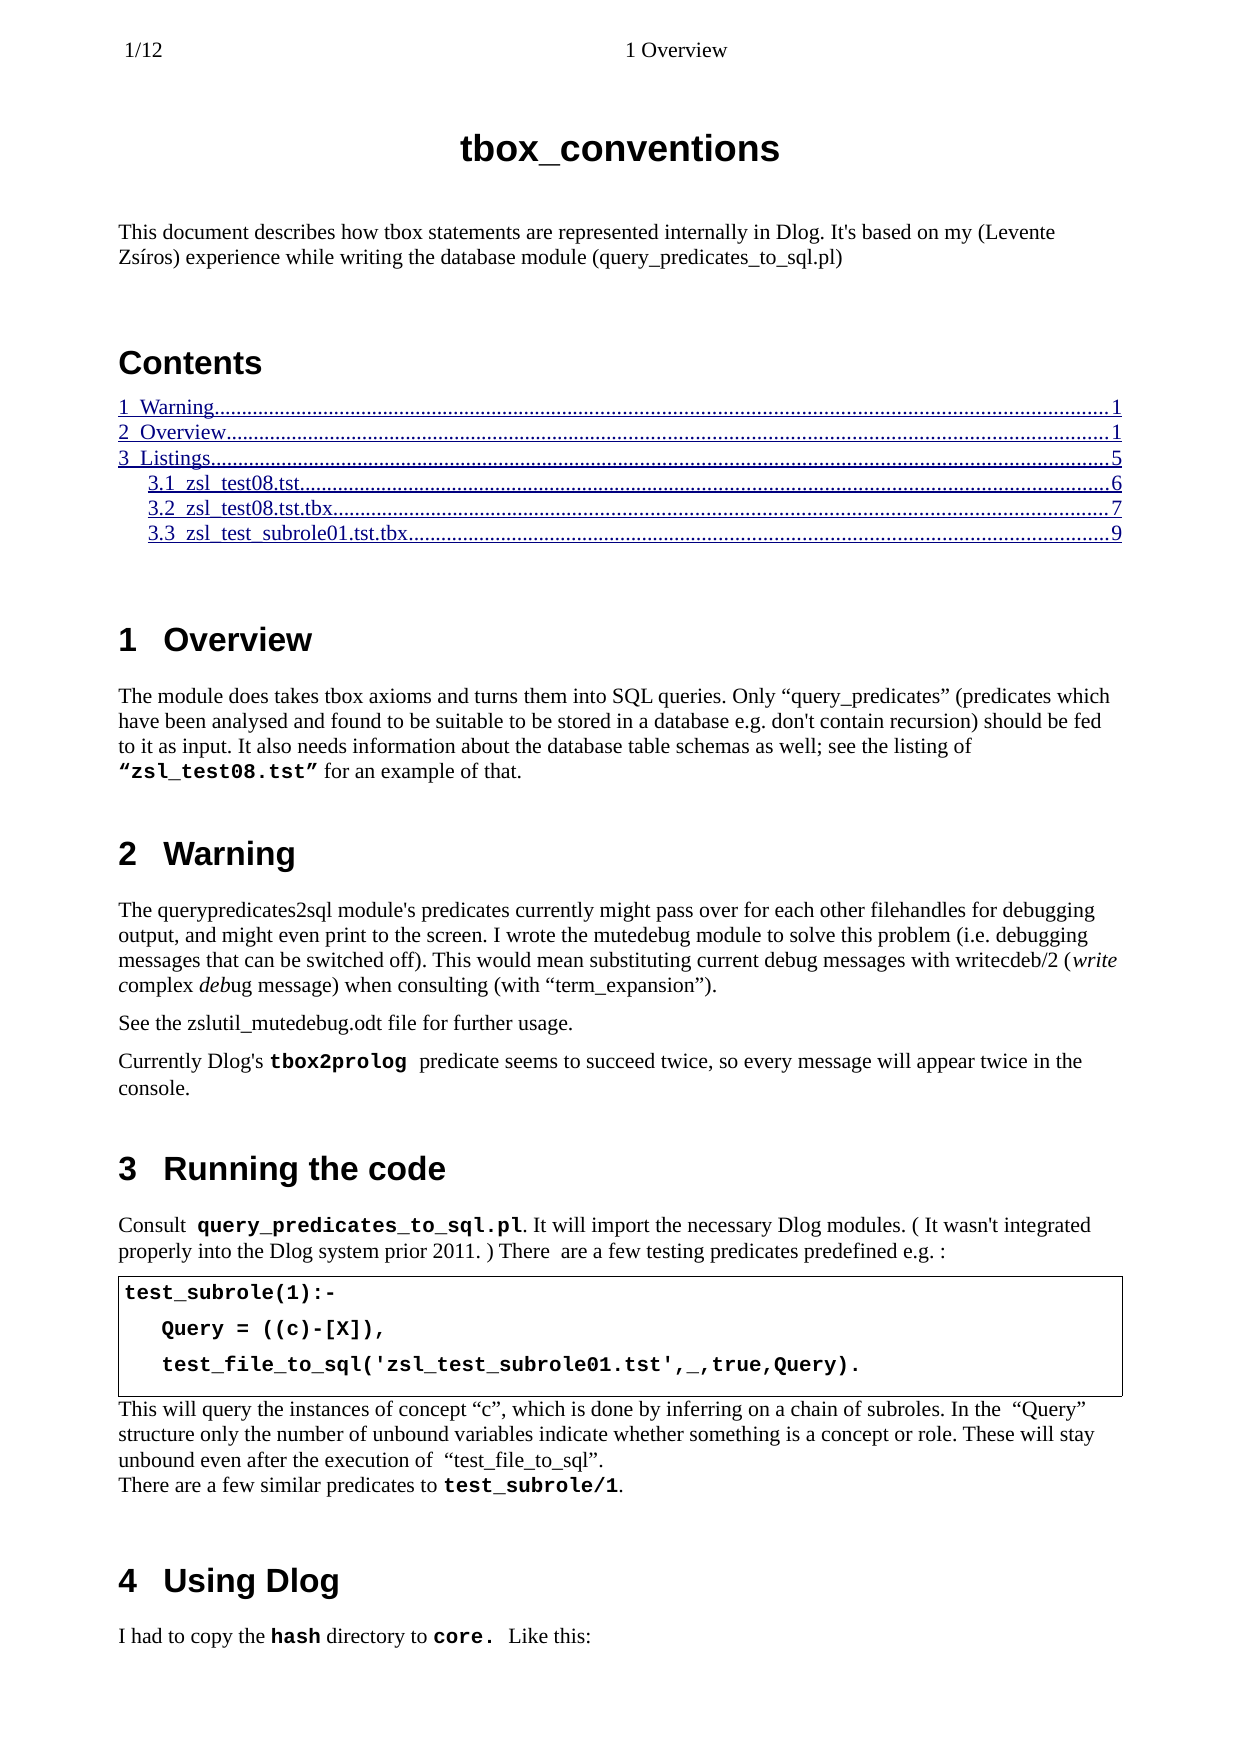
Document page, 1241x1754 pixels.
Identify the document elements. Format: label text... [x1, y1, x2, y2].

text See the zslutil_mutedebug.odt file for further usage. [118, 1010, 1122, 1035]
text 1 Warning 1 [118, 394, 1122, 416]
subtitle Running the code [118, 1149, 1122, 1188]
subtitle Warning [118, 834, 1122, 873]
text Currently Dlog's tbox2prolog predicate seems to succeed twice, so every message will appear twice in the console. [118, 1048, 1122, 1100]
table_header test_subrole(1):- Query = ((c)-[X]), test_file_to_sql('zsl_test_subrole01.tst',_,true,Query). [119, 1277, 1122, 1396]
subtitle Contents [118, 343, 1122, 382]
text This will query the instances of concept “c”, which is done by inferring on a chain of subroles. In the “Query” structure only the number of unbound variables indicate whether something is a concept or role. These will stay unbound even after the execution of “test_file_to_sql”. [118, 1397, 1122, 1472]
title tbox_conventions [118, 126, 1122, 169]
text 3.1 zsl_test08.tst 6 [148, 470, 1122, 491]
text This document describes how tbox statements are represented internally in Dlog. It's based on my (Levente Zsíros) experience while writing the database module (query_predicates_to_sql.pl) [118, 219, 1122, 269]
text The module does takes tbox axioms and turns them into SQL queries. Only “query_predicates” (predicates which have been analysed and found to be suitable to be stored in a database e.g. don't contain recursion) should be fed to it as input. It also needs information about the database table schemas as well; see the listing of “zsl_test08.tst” for an example of that. [118, 683, 1122, 785]
text The querypredicates2sql module's predicates currently might pass over for each other filehandles for debugging output, and might even print to the screen. I wrote the mutedebug module to solve this problem (i.e. debugging messages that can be switched off). This would mean substituting current debug messages with writecdeb/2 (write complex debug message) when consulting (with “term_expansion”). [118, 897, 1122, 998]
subtitle Overview [118, 620, 1122, 658]
text 3 Listings 5 [118, 444, 1122, 466]
text 3.3 zsl_test_subrole01.tst.tbx 9 [148, 520, 1122, 542]
text 3.2 zsl_test08.tst.tbx 7 [148, 495, 1122, 517]
text Consult query_predicates_to_sql.pl. It will import the necessary Dlog modules. ( It wasn't integrated properly into the Dlog system prior 2011. ) There are a few testing predicates predefined e.g. : [118, 1212, 1122, 1264]
text There are a few similar predicates to test_subrole/1. [118, 1472, 1122, 1498]
subtitle Using Dlog [118, 1560, 1122, 1599]
text I had to copy the hash directory to core. Like this: [118, 1623, 1122, 1650]
text 2 Overview 1 [118, 419, 1122, 441]
